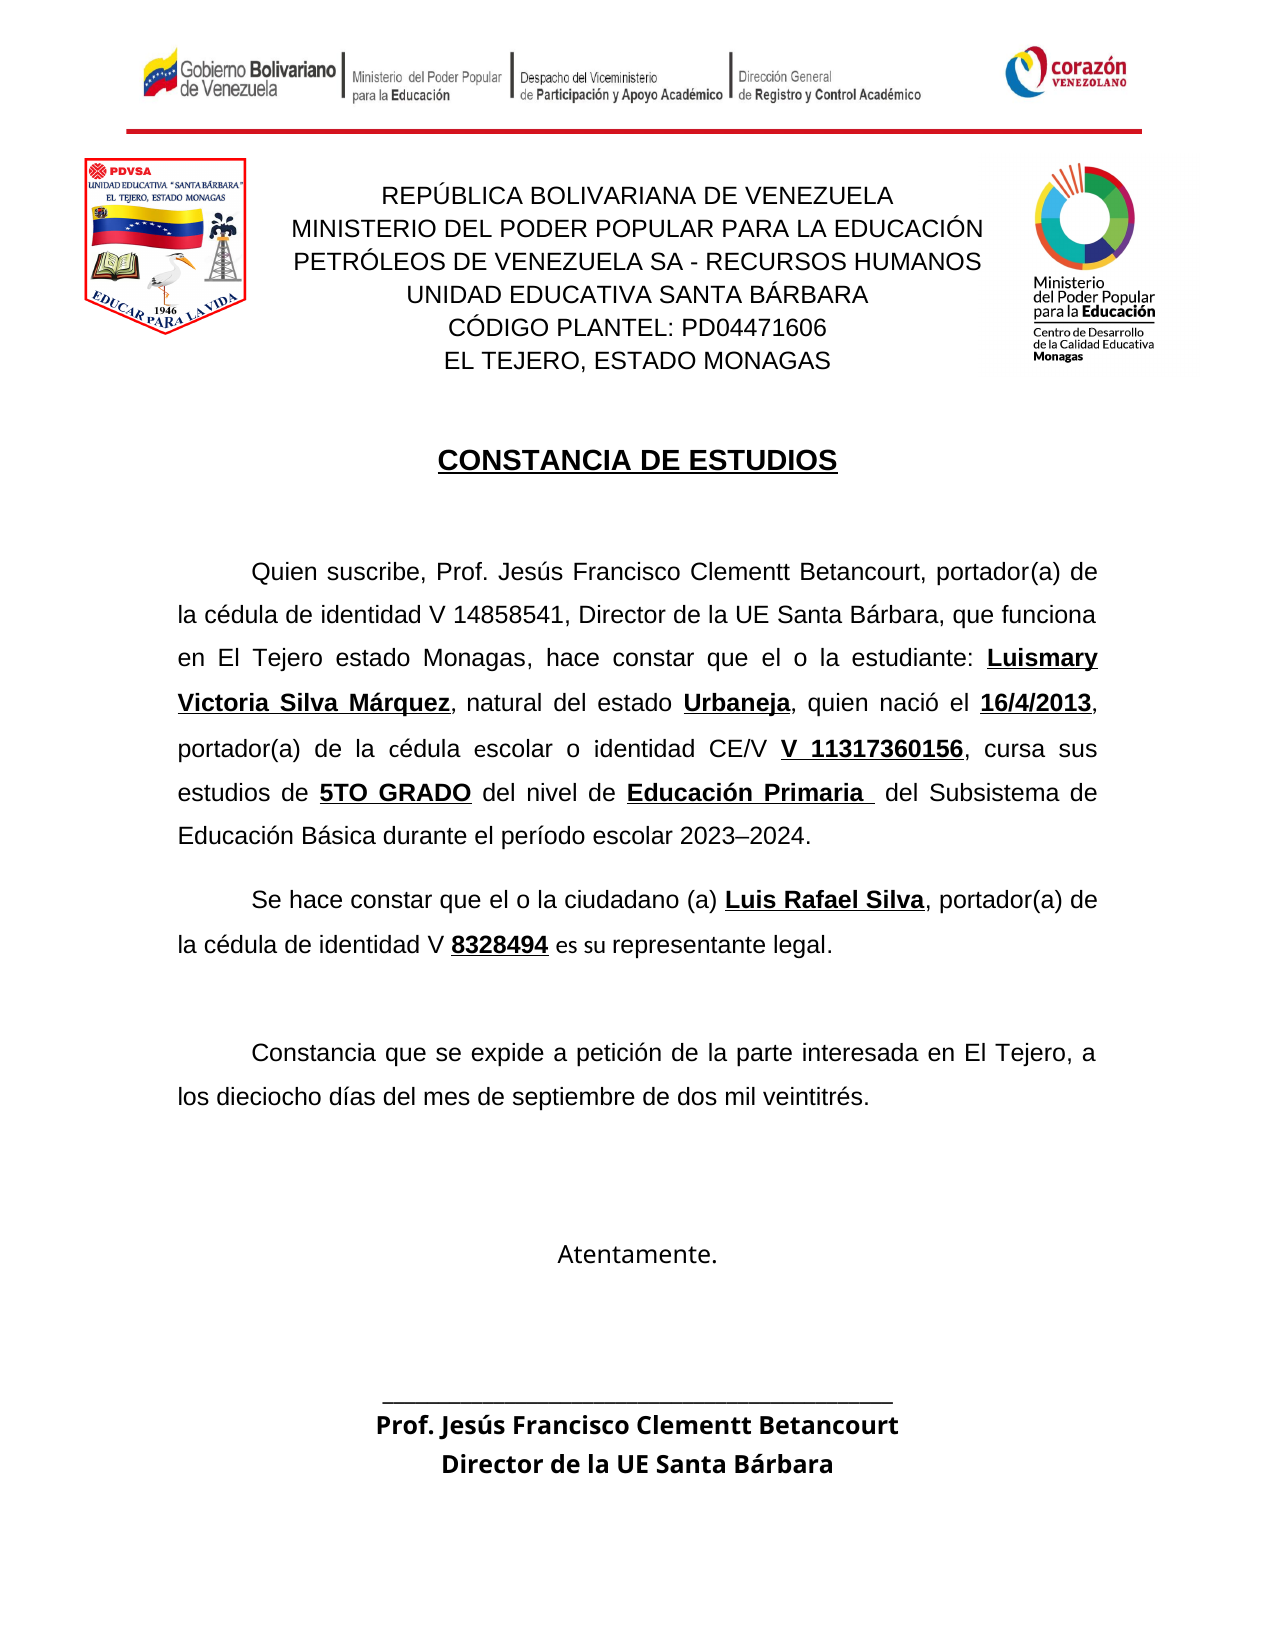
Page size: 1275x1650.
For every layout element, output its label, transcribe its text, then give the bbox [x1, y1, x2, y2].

text EL TEJERO, ESTADO MONAGAS [177, 346, 978, 374]
picture [978, 153, 1200, 377]
subtitle PETRÓLEOS DE VENEZUELA SA - RECURSOS HUMANOS [252, 247, 978, 275]
text UNIDAD EDUCATIVA SANTA BÁRBARA [252, 280, 978, 308]
text ______________________________________________ [177, 1373, 1098, 1407]
subtitle MINISTERIO DEL PODER POPULAR PARA LA EDUCACIÓN [252, 214, 978, 242]
text Director de la UE Santa Bárbara [177, 1447, 1098, 1481]
text CÓDIGO PLANTEL: PD04471606 [177, 313, 978, 341]
picture [79, 158, 252, 335]
subtitle REPÚBLICA BOLIVARIANA DE VENEZUELA [252, 181, 978, 209]
text Quien suscribe, Prof. Jesús Francisco Clementt Betancourt, portador(a) de la cédula de identidad V 14858541, Director de la UE Santa Bárbara, que funciona en El Tejero estado Monagas, hace constar que el o la estudiante: Luismary Victoria Silva Márquez, natural del estado Urbaneja, quien nació el 16/4/2013, portador(a) de la cédula escolar o identidad CE/V V 11317360156, cursa sus estudios de 5TO GRADO del nivel de Educación Primaria del Subsistema de Educación Básica durante el período escolar 2023–2024. [177, 557, 1098, 849]
text Atentamente. [177, 1237, 1098, 1271]
text Prof. Jesús Francisco Clementt Betancourt [177, 1407, 1098, 1441]
text Se hace constar que el o la ciudadano (a) Luis Rafael Silva, portador(a) de la cédula de identidad V 8328494 es su representante legal. [177, 885, 1098, 959]
subtitle CONSTANCIA DE ESTUDIOS [177, 443, 1098, 476]
text Constancia que se expide a petición de la parte interesada en El Tejero, a los dieciocho días del mes de septiembre de dos mil veintitrés. [177, 1038, 1098, 1110]
picture [126, 11, 1142, 134]
